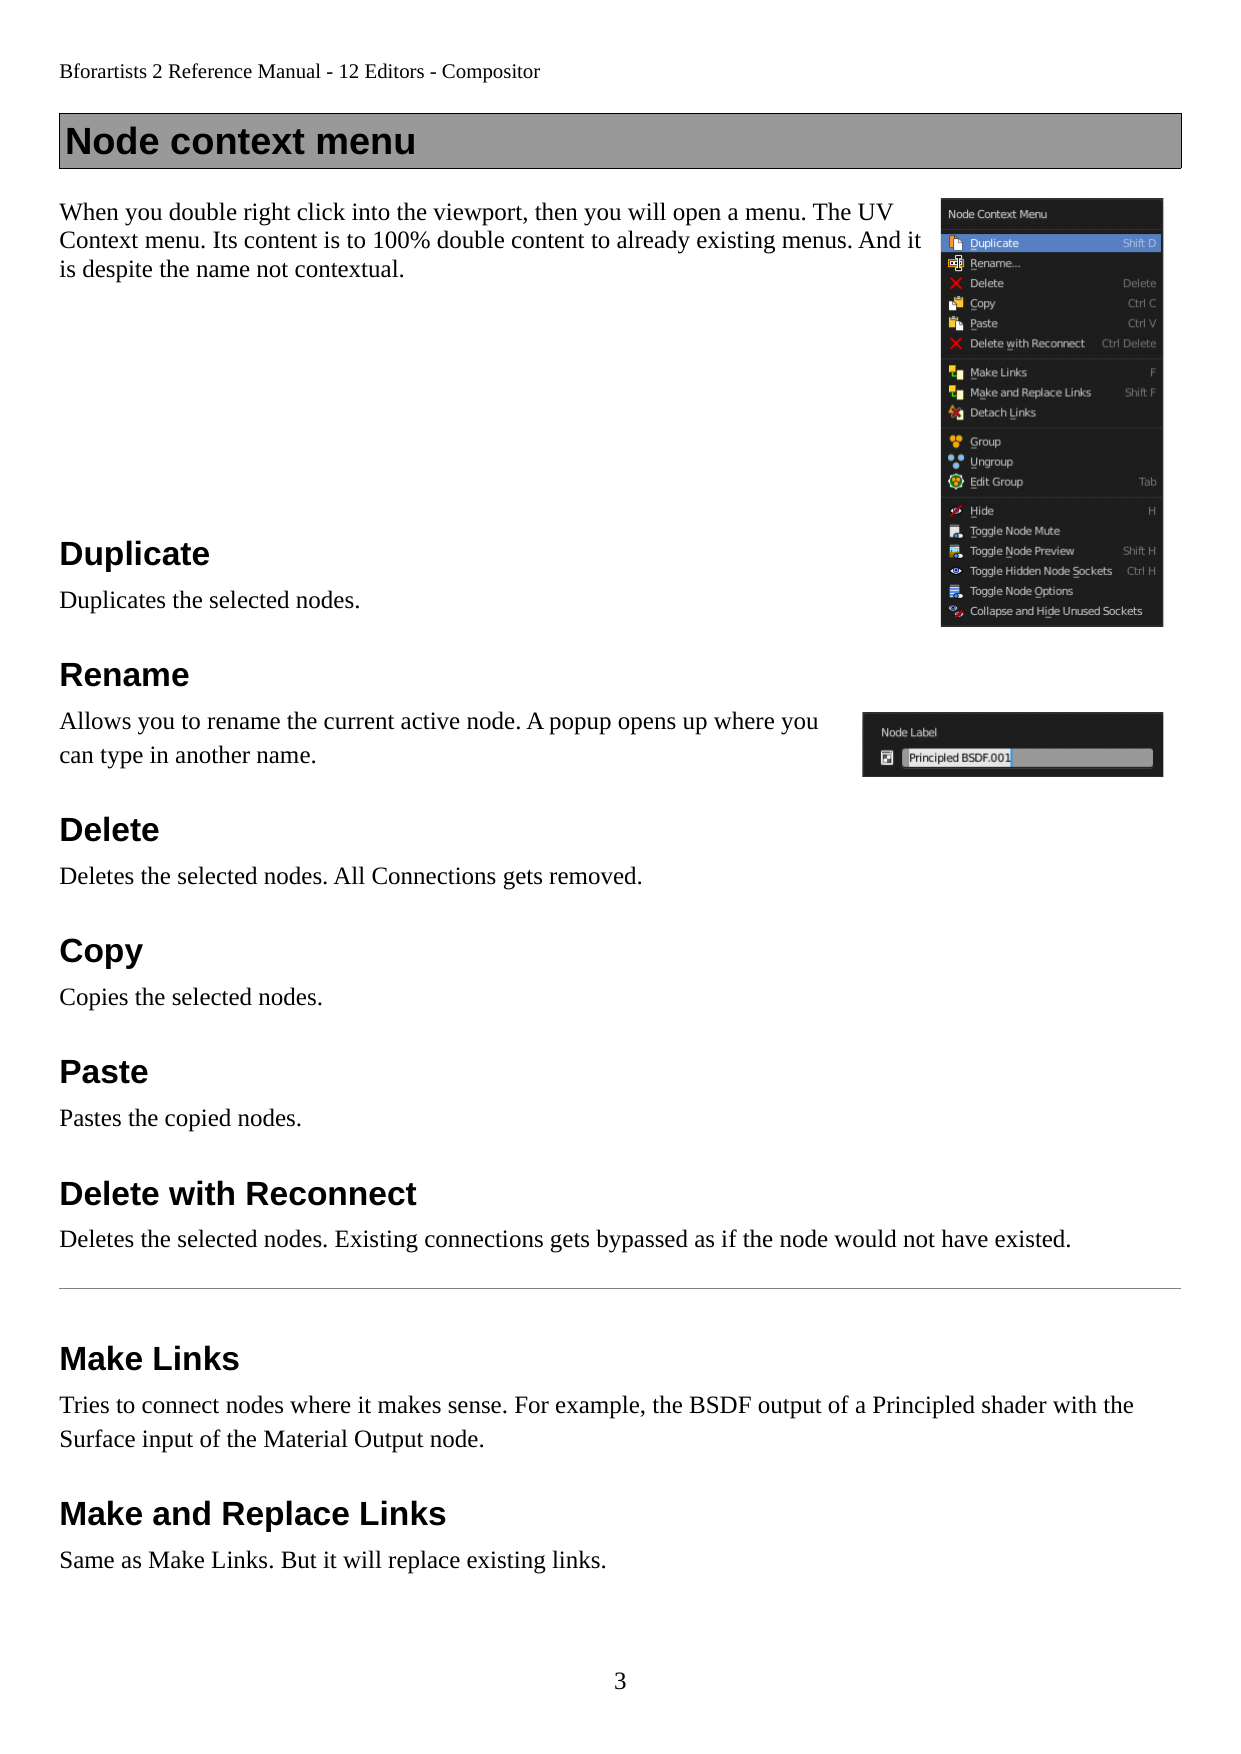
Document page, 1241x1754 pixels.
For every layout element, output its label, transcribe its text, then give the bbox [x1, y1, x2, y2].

subtitle Delete with Reconnect [59, 1173, 1181, 1212]
text Pastes the copied nodes. [59, 1103, 1181, 1132]
text Deletes the selected nodes. All Connections gets removed. [59, 861, 1181, 890]
text When you double right click into the viewport, then you will open a menu. The UV Context menu. Its content is to 100% double content to already existing menus. And it is despite the name not contextual. [59, 197, 1181, 283]
subtitle Copy [59, 931, 1181, 970]
text Deletes the selected nodes. Existing connections gets bypassed as if the node would not have existed. [59, 1224, 1181, 1253]
subtitle Paste [59, 1052, 1181, 1091]
text Duplicates the selected nodes. [59, 585, 940, 614]
picture [940, 198, 1164, 627]
subtitle Delete [59, 810, 1181, 849]
picture [862, 712, 1164, 777]
text Allows you to rename the current active node. A popup opens up where you can type in another name. [59, 706, 1181, 769]
subtitle Duplicate [59, 534, 940, 572]
text Copies the selected nodes. [59, 982, 1181, 1011]
table_header Node context menu [60, 114, 1181, 168]
subtitle Rename [59, 655, 1181, 693]
text Same as Make Links. But it will replace existing links. [59, 1545, 1181, 1574]
subtitle Make and Replace Links [59, 1494, 1181, 1533]
text Tries to connect nodes where it makes sense. For example, the BSDF output of a Principled shader with the Surface input of the Material Output node. [59, 1390, 1181, 1453]
subtitle [1164, 534, 1181, 572]
subtitle Make Links [59, 1339, 1181, 1377]
